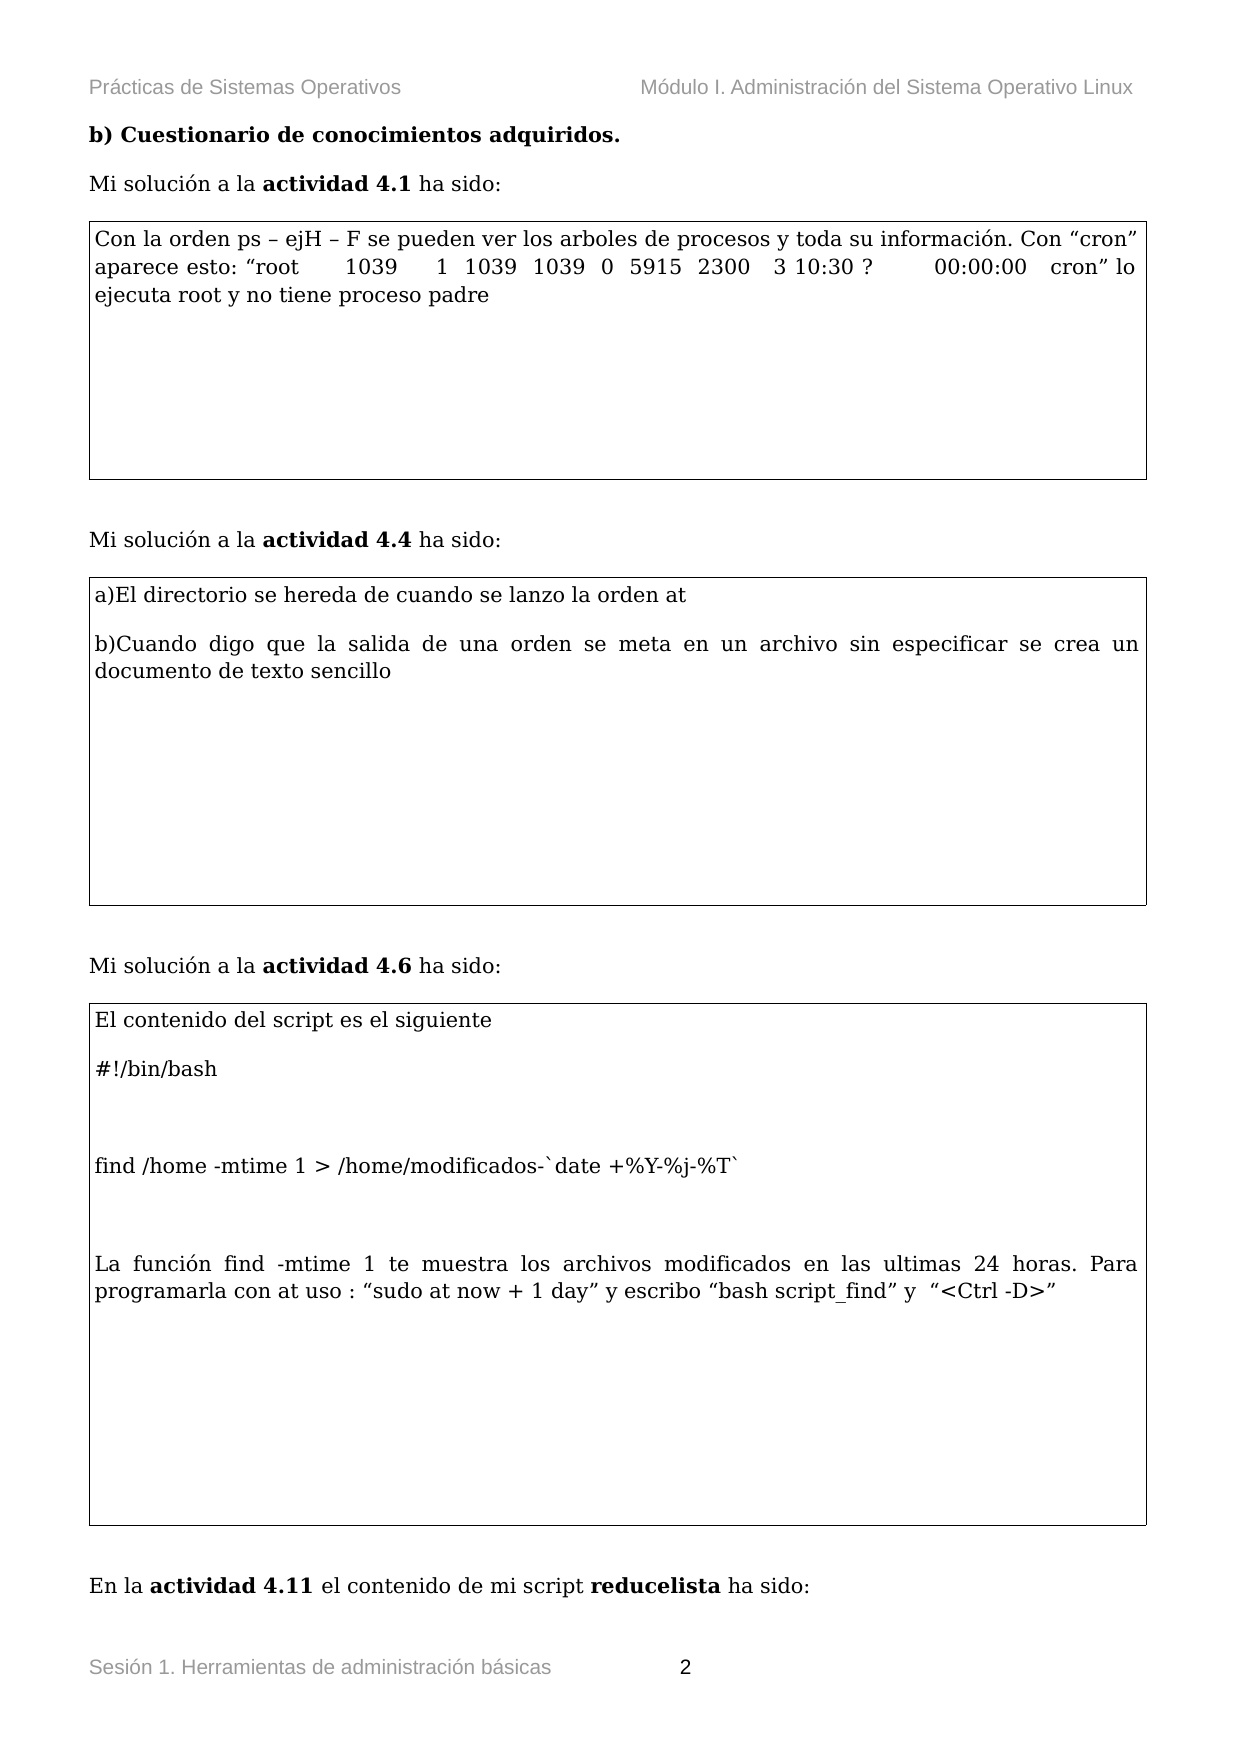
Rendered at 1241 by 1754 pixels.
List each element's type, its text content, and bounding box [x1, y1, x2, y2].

text Mi solución a la actividad 4.4 ha sido: [89, 528, 1146, 553]
table_header Con la orden ps – ejH – F se pueden ver los arboles de procesos y toda su información. Con “cron” aparece esto: “root 1039 1 1039 1039 0 5915 2300 3 10:30 ? 00:00:00 cron” lo ejecuta root y no tiene proceso padre [90, 222, 1146, 479]
text En la actividad 4.11 el contenido de mi script reducelista ha sido: [89, 1573, 1146, 1598]
table_header El contenido del script es el siguiente #!/bin/bash find /home -mtime 1 > /home/modificados-`date +%Y-%j-%T` La función find -mtime 1 te muestra los archivos modificados en las ultimas 24 horas. Para programarla con at uso : “sudo at now + 1 day” y escribo “bash script_find” y “<Ctrl -D>” [90, 1004, 1146, 1525]
text b) Cuestionario de conocimientos adquiridos. [89, 123, 1146, 148]
text Mi solución a la actividad 4.6 ha sido: [89, 953, 1146, 978]
text Mi solución a la actividad 4.1 ha sido: [89, 172, 1146, 197]
table_header a)El directorio se hereda de cuando se lanzo la orden at b)Cuando digo que la salida de una orden se meta en un archivo sin especificar se crea un documento de texto sencillo [90, 578, 1146, 905]
